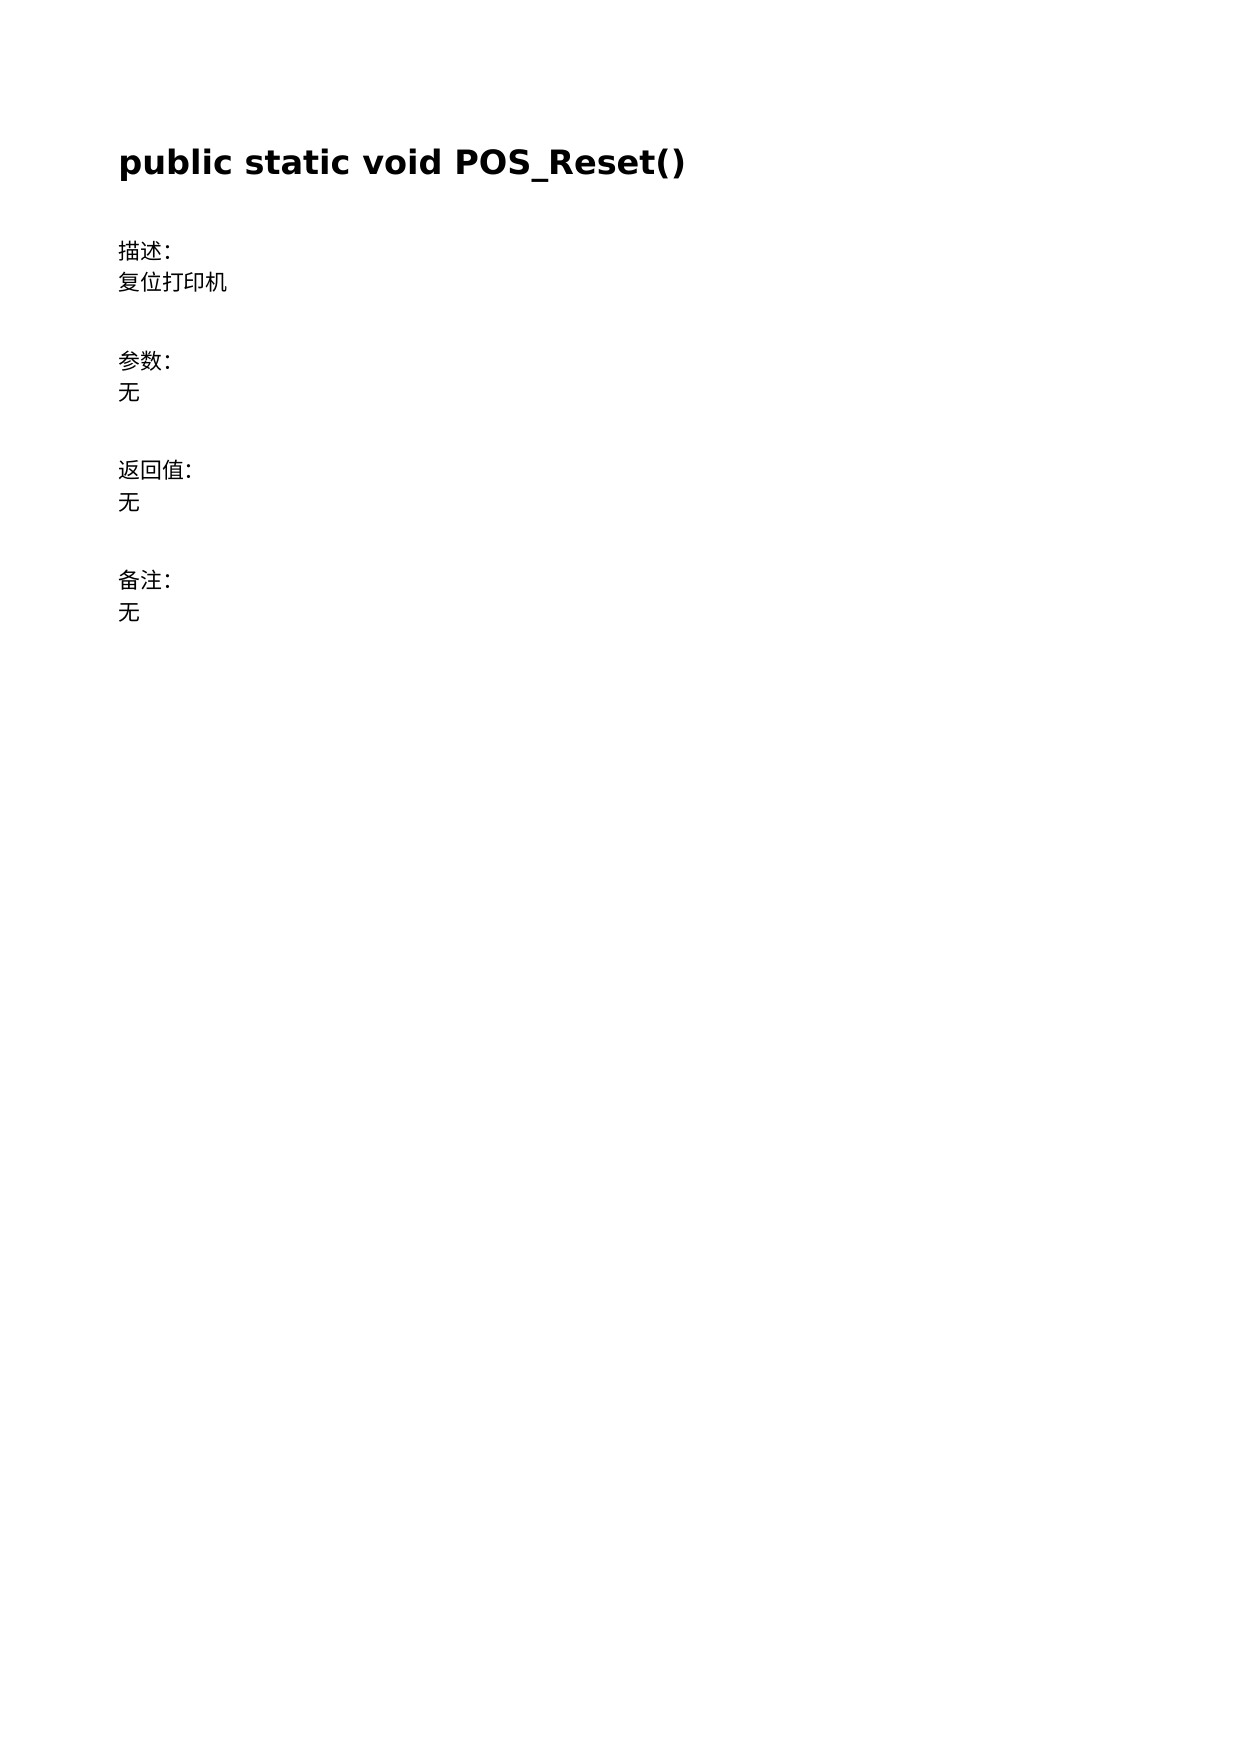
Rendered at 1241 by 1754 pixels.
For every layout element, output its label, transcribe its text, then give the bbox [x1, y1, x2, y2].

subtitle public static void POS_Reset() [118, 143, 1122, 221]
text 返回值： 无 [118, 419, 1122, 517]
text 描述： 复位打印机 [118, 234, 1122, 297]
text 参数： 无 [118, 309, 1122, 407]
text 备注： 无 [118, 529, 1122, 627]
